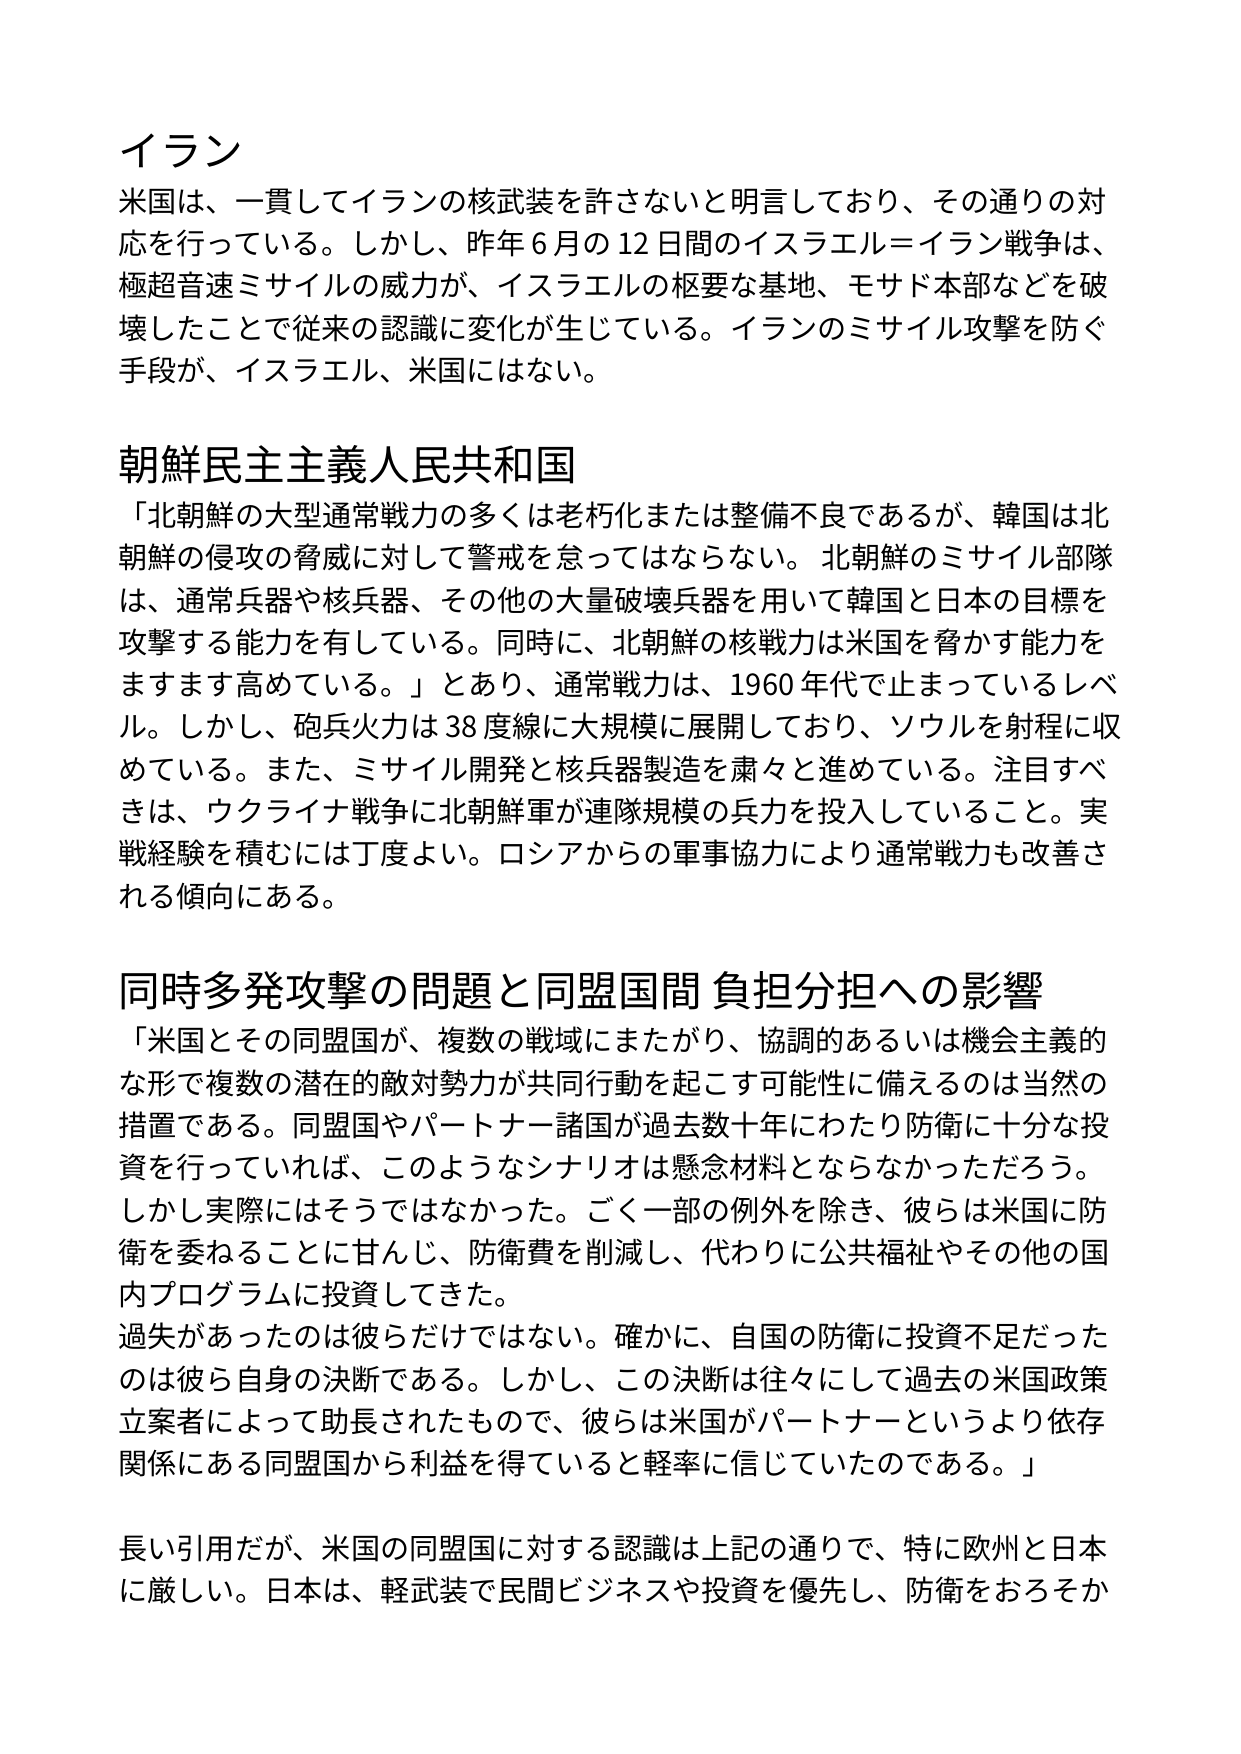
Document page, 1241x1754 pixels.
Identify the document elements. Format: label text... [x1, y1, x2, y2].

text 米国は、一貫してイランの核武装を許さないと明言しており、その通りの対応を行っている。しかし、昨年6月の12日間のイスラエル＝イラン戦争は、極超音速ミサイルの威力が、イスラエルの枢要な基地、モサド本部などを破壊したことで従来の認識に変化が生じている。イランのミサイル攻撃を防ぐ手段が、イスラエル、米国にはない。 [118, 178, 1122, 390]
text 長い引用だが、米国の同盟国に対する認識は上記の通りで、特に欧州と日本に厳しい。日本は、軽武装で民間ビジネスや投資を優先し、防衛をおろそか [118, 1526, 1122, 1610]
text イラン [118, 118, 1122, 178]
text 朝鮮民主主義人民共和国 [118, 432, 1122, 492]
text 「北朝鮮の大型通常戦力の多くは老朽化または整備不良であるが、韓国は北朝鮮の侵攻の脅威に対して警戒を怠ってはならない。 北朝鮮のミサイル部隊は、通常兵器や核兵器、その他の大量破壊兵器を用いて韓国と日本の目標を攻撃する能力を有している。同時に、北朝鮮の核戦力は米国を脅かす能力をますます高めている。」とあり、通常戦力は、1960年代で止まっているレベル。しかし、砲兵火力は38度線に大規模に展開しており、ソウルを射程に収めている。また、ミサイル開発と核兵器製造を粛々と進めている。注目すべきは、ウクライナ戦争に北朝鮮軍が連隊規模の兵力を投入していること。実戦経験を積むには丁度よい。ロシアからの軍事協力により通常戦力も改善される傾向にある。 [118, 492, 1122, 915]
text 同時多発攻撃の問題と同盟国間 負担分担への影響 [118, 958, 1122, 1018]
text 過失があったのは彼らだけではない。確かに、自国の防衛に投資不足だったのは彼ら自身の決断である。しかし、この決断は往々にして過去の米国政策立案者によって助長されたもので、彼らは米国がパートナーというより依存関係にある同盟国から利益を得ていると軽率に信じていたのである。」 [118, 1314, 1122, 1483]
text 「米国とその同盟国が、複数の戦域にまたがり、協調的あるいは機会主義的な形で複数の潜在的敵対勢力が共同行動を起こす可能性に備えるのは当然の措置である。同盟国やパートナー諸国が過去数十年にわたり防衛に十分な投資を行っていれば、このようなシナリオは懸念材料とならなかっただろう。しかし実際にはそうではなかった。ごく一部の例外を除き、彼らは米国に防衛を委ねることに甘んじ、防衛費を削減し、代わりに公共福祉やその他の国内プログラムに投資してきた。 [118, 1018, 1122, 1314]
